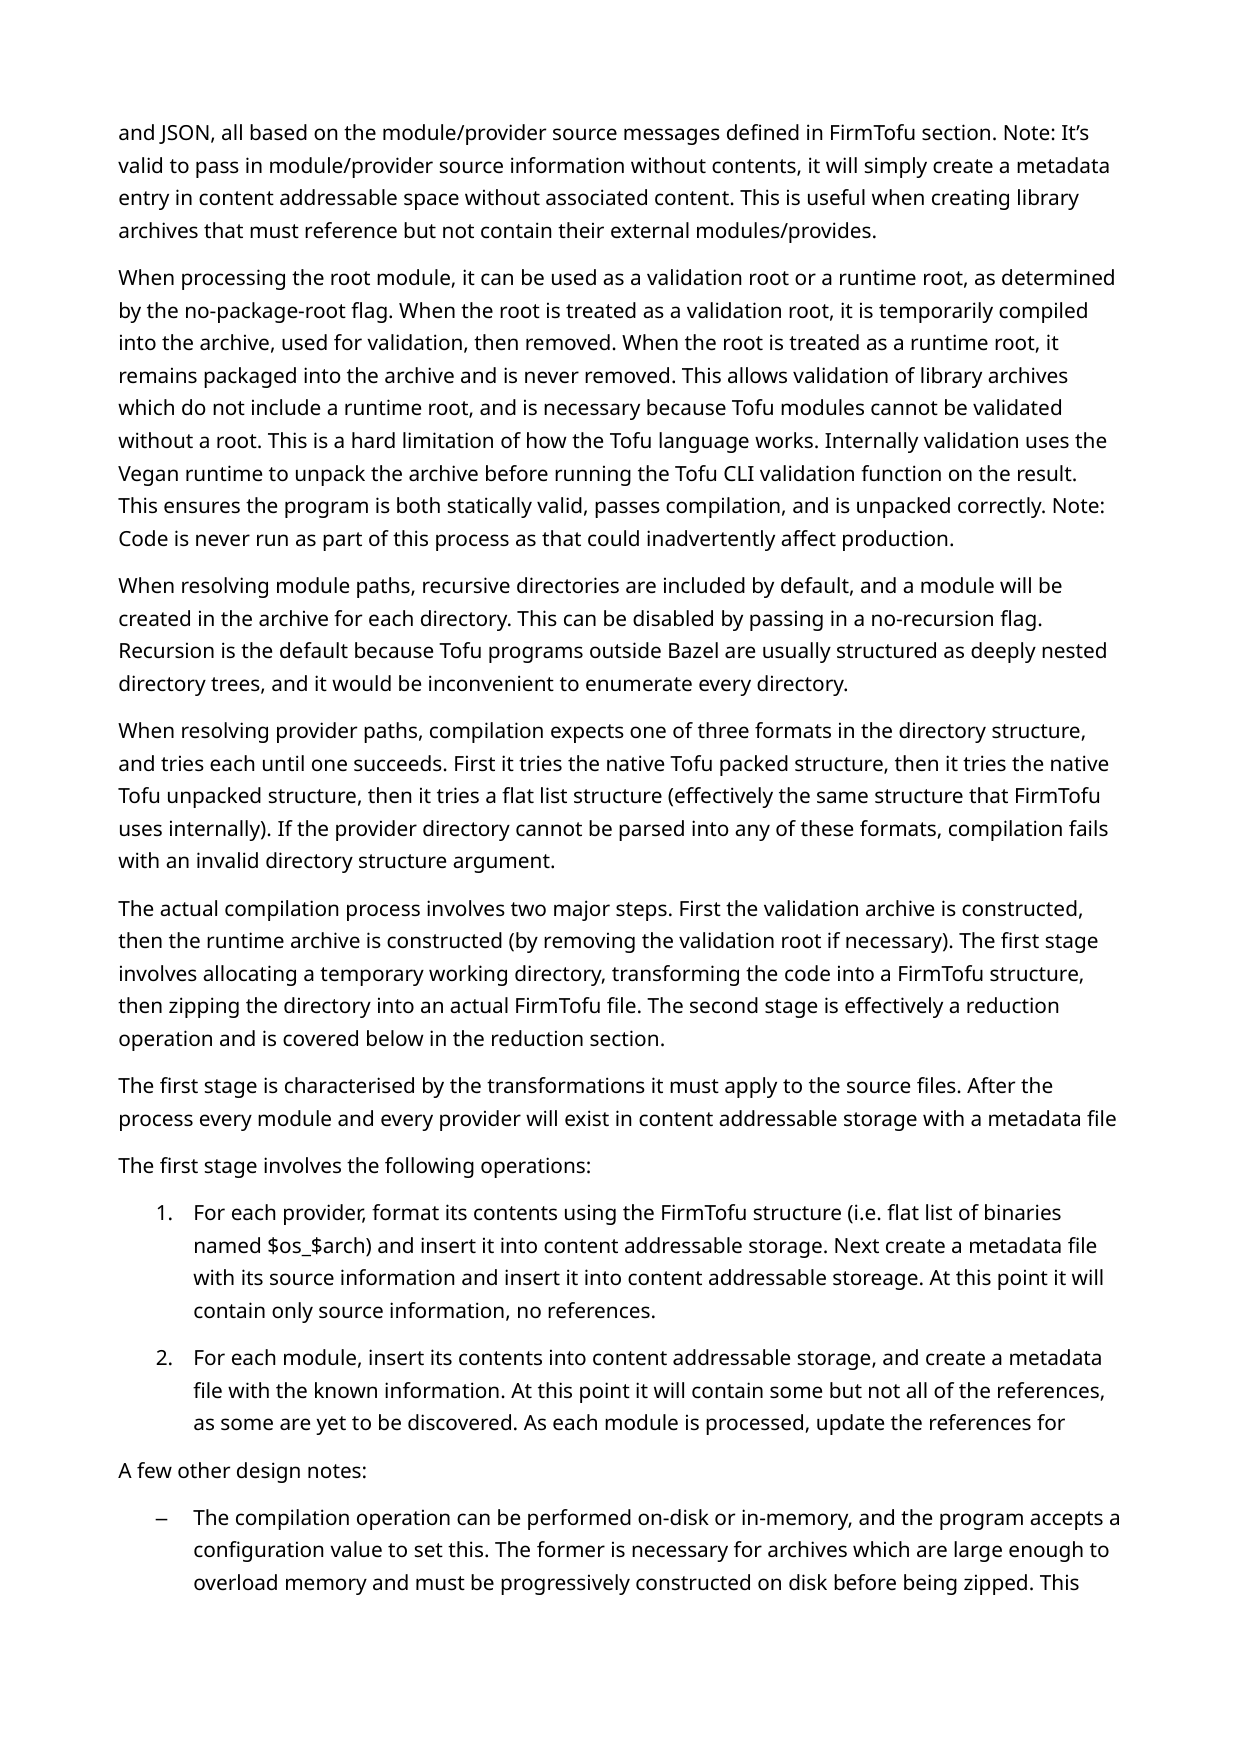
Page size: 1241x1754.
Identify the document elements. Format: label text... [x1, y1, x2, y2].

list The compilation operation can be performed on-disk or in-memory, and the program accepts a configuration value to set this. The former is necessary for archives which are large enough to overload memory and must be progressively constructed on disk before being zipped. This [156, 1503, 1122, 1597]
text and JSON, all based on the module/provider source messages defined in FirmTofu section. Note: It’s valid to pass in module/provider source information without contents, it will simply create a metadata entry in content addressable space without associated content. This is useful when creating library archives that must reference but not contain their external modules/provides. [118, 118, 1122, 244]
list For each provider, format its contents using the FirmTofu structure (i.e. flat list of binaries named $os_$arch) and insert it into content addressable storage. Next create a metadata file with its source information and insert it into content addressable storeage. At this point it will contain only source information, no references. [156, 1198, 1122, 1324]
text When resolving provider paths, compilation expects one of three formats in the directory structure, and tries each until one succeeds. First it tries the native Tofu packed structure, then it tries the native Tofu unpacked structure, then it tries a flat list structure (effectively the same structure that FirmTofu uses internally). If the provider directory cannot be parsed into any of these formats, compilation fails with an invalid directory structure argument. [118, 716, 1122, 875]
text When resolving module paths, recursive directories are included by default, and a module will be created in the archive for each directory. This can be disabled by passing in a no-recursion flag. Recursion is the default because Tofu programs outside Bazel are usually structured as deeply nested directory trees, and it would be inconvenient to enumerate every directory. [118, 571, 1122, 697]
list For each module, insert its contents into content addressable storage, and create a metadata file with the known information. At this point it will contain some but not all of the references, as some are yet to be discovered. As each module is processed, update the references for [156, 1343, 1122, 1437]
text A few other design notes: [118, 1456, 1122, 1484]
text When processing the root module, it can be used as a validation root or a runtime root, as determined by the no-package-root flag. When the root is treated as a validation root, it is temporarily compiled into the archive, used for validation, then removed. When the root is treated as a runtime root, it remains packaged into the archive and is never removed. This allows validation of library archives which do not include a runtime root, and is necessary because Tofu modules cannot be validated without a root. This is a hard limitation of how the Tofu language works. Internally validation uses the Vegan runtime to unpack the archive before running the Tofu CLI validation function on the result. This ensures the program is both statically valid, passes compilation, and is unpacked correctly. Note: Code is never run as part of this process as that could inadvertently affect production. [118, 263, 1122, 552]
text The first stage involves the following operations: [118, 1151, 1122, 1179]
text The actual compilation process involves two major steps. First the validation archive is constructed, then the runtime archive is constructed (by removing the validation root if necessary). The first stage involves allocating a temporary working directory, transforming the code into a FirmTofu structure, then zipping the directory into an actual FirmTofu file. The second stage is effectively a reduction operation and is covered below in the reduction section. [118, 894, 1122, 1053]
text The first stage is characterised by the transformations it must apply to the source files. After the process every module and every provider will exist in content addressable storage with a metadata file [118, 1071, 1122, 1132]
